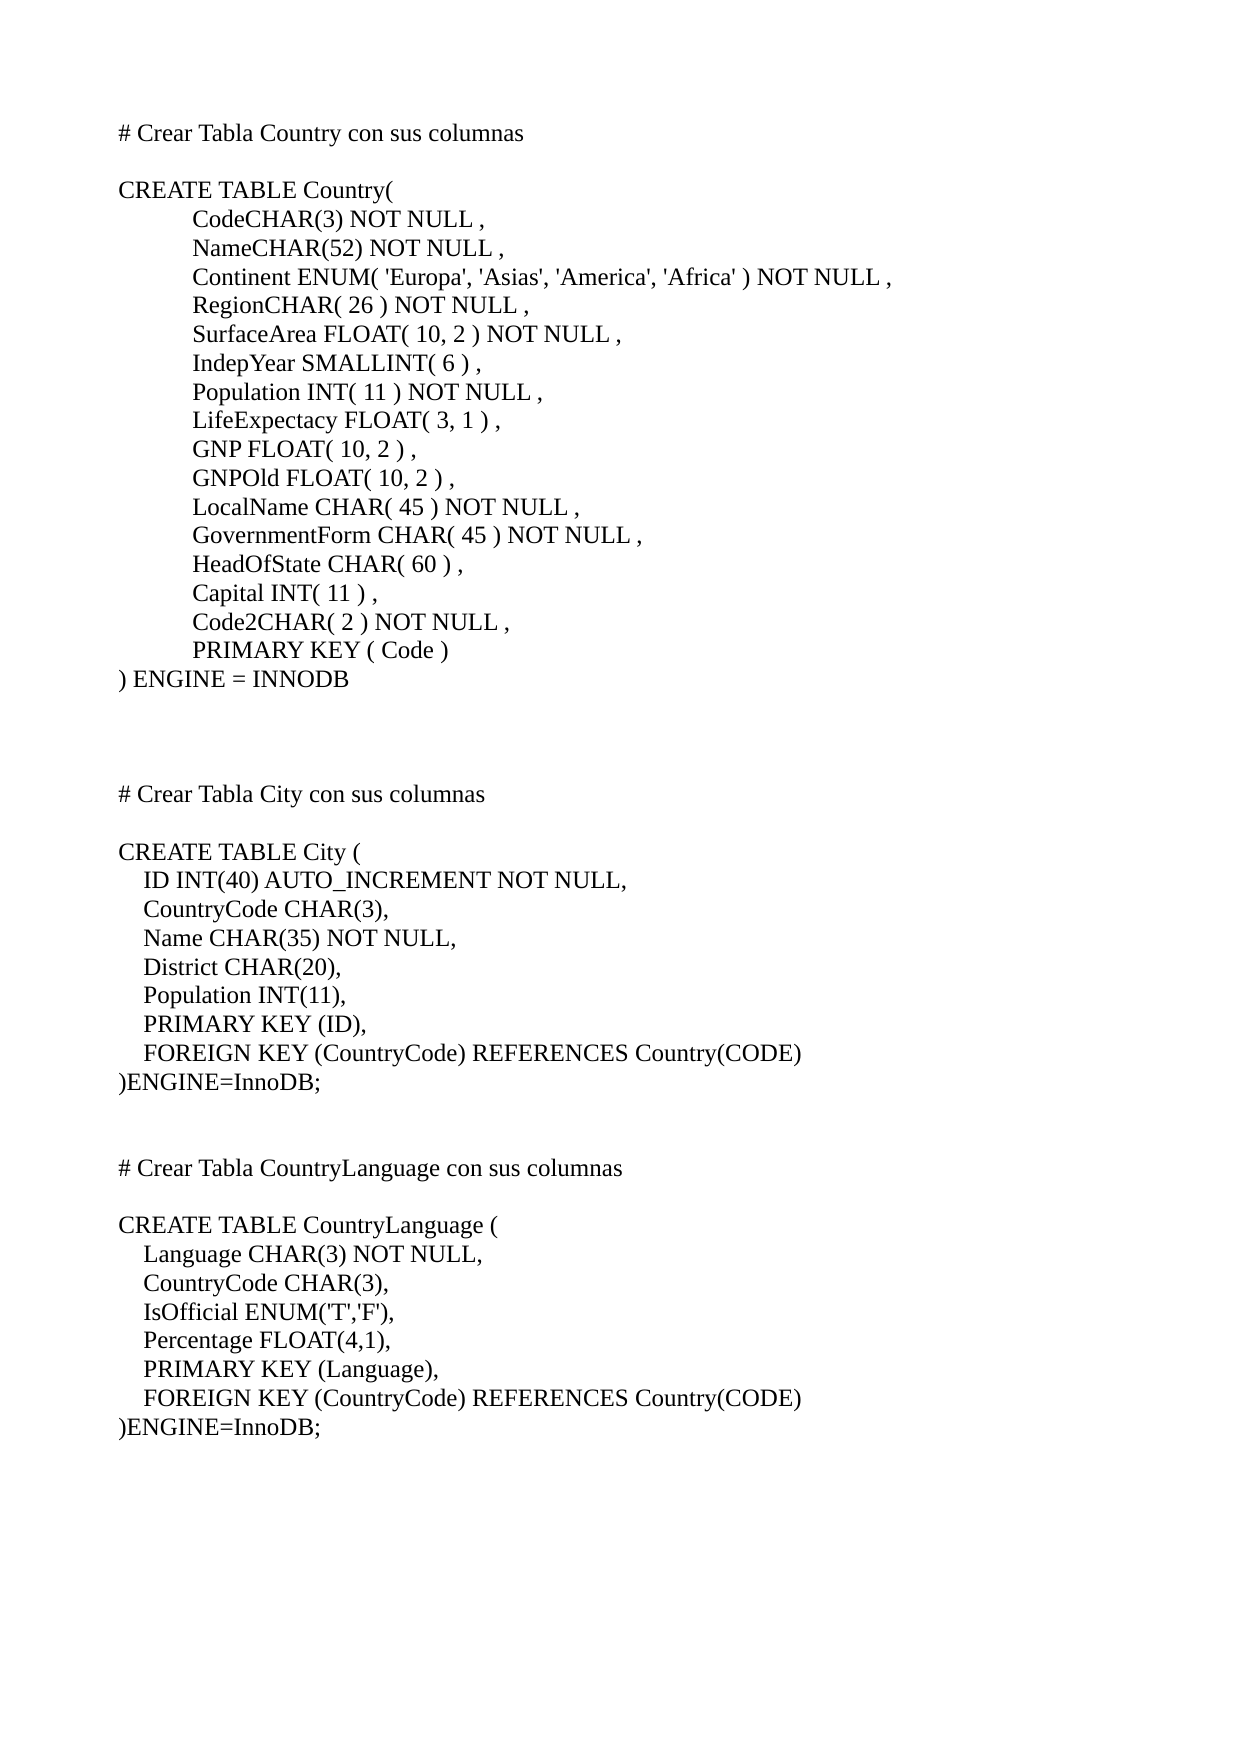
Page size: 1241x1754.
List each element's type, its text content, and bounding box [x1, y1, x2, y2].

text CountryCode CHAR(3), [118, 1268, 1122, 1297]
text # Crear Tabla CountryLanguage con sus columnas [118, 1153, 1122, 1182]
text CountryCode CHAR(3), [118, 894, 1122, 923]
text )ENGINE=InnoDB; [118, 1412, 1122, 1441]
text District CHAR(20), [118, 952, 1122, 981]
text IsOfficial ENUM('T','F'), [118, 1297, 1122, 1326]
text Name CHAR(35) NOT NULL, [118, 923, 1122, 952]
text Language CHAR(3) NOT NULL, [118, 1239, 1122, 1268]
text ID INT(40) AUTO_INCREMENT NOT NULL, [118, 866, 1122, 894]
text PRIMARY KEY (Language), [118, 1354, 1122, 1383]
text CREATE TABLE CountryLanguage ( [118, 1211, 1122, 1239]
text PRIMARY KEY (ID), [118, 1009, 1122, 1038]
text CREATE TABLE Country( [118, 176, 1122, 204]
text FOREIGN KEY (CountryCode) REFERENCES Country(CODE) [118, 1383, 1122, 1412]
text FOREIGN KEY (CountryCode) REFERENCES Country(CODE) [118, 1038, 1122, 1067]
text Population INT(11), [118, 981, 1122, 1009]
text )ENGINE=InnoDB; [118, 1067, 1122, 1096]
text # Crear Tabla Country con sus columnas [118, 118, 1122, 147]
text Percentage FLOAT(4,1), [118, 1326, 1122, 1354]
text CREATE TABLE City ( [118, 837, 1122, 866]
text # Crear Tabla City con sus columnas [118, 779, 1122, 808]
text ) ENGINE = INNODB [118, 664, 1122, 693]
text CodeCHAR(3) NOT NULL , NameCHAR(52) NOT NULL , Continent ENUM( 'Europa', 'Asias', 'America', 'Africa' ) NOT NULL , RegionCHAR( 26 ) NOT NULL , SurfaceArea FLOAT( 10, 2 ) NOT NULL , IndepYear SMALLINT( 6 ) , Population INT( 11 ) NOT NULL , LifeExpectacy FLOAT( 3, 1 ) , GNP FLOAT( 10, 2 ) , GNPOld FLOAT( 10, 2 ) , LocalName CHAR( 45 ) NOT NULL , GovernmentForm CHAR( 45 ) NOT NULL , HeadOfState CHAR( 60 ) , Capital INT( 11 ) , Code2CHAR( 2 ) NOT NULL , PRIMARY KEY ( Code ) [118, 204, 1122, 664]
